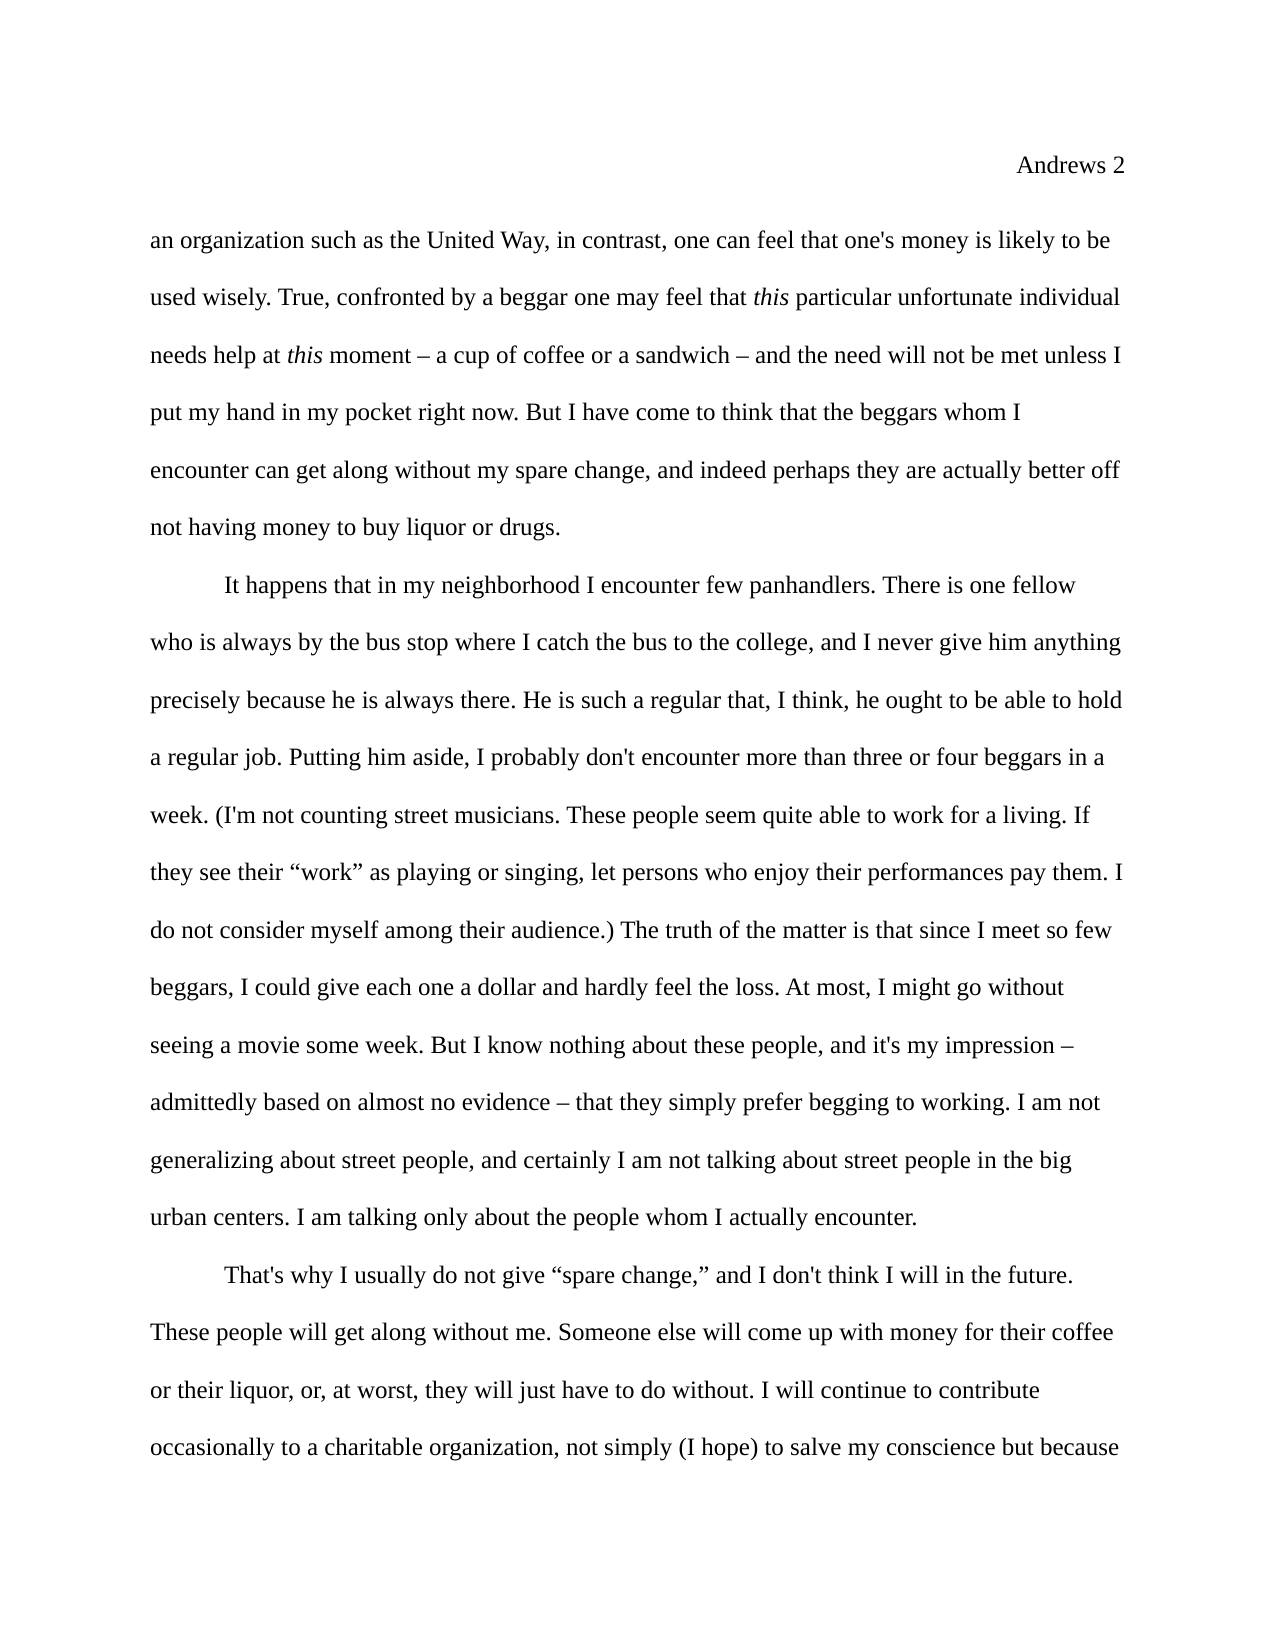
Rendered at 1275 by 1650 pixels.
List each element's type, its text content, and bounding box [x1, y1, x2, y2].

text an organization such as the United Way, in contrast, one can feel that one's money is likely to be used wisely. True, confronted by a beggar one may feel that this particular unfortunate individual needs help at this moment – a cup of coffee or a sandwich – and the need will not be met unless I put my hand in my pocket right now. But I have come to think that the beggars whom I encounter can get along without my spare change, and indeed perhaps they are actually better off not having money to buy liquor or drugs. [150, 225, 1125, 541]
text It happens that in my neighborhood I encounter few panhandlers. There is one fellow who is always by the bus stop where I catch the bus to the college, and I never give him anything precisely because he is always there. He is such a regular that, I think, he ought to be able to hold a regular job. Putting him aside, I probably don't encounter more than three or four beggars in a week. (I'm not counting street musicians. These people seem quite able to work for a living. If they see their “work” as playing or singing, let persons who enjoy their performances pay them. I do not consider myself among their audience.) The truth of the matter is that since I meet so few beggars, I could give each one a dollar and hardly feel the loss. At most, I might go without seeing a movie some week. But I know nothing about these people, and it's my impression – admittedly based on almost no evidence – that they simply prefer begging to working. I am not generalizing about street people, and certainly I am not talking about street people in the big urban centers. I am talking only about the people whom I actually encounter. [150, 570, 1125, 1231]
text That's why I usually do not give “spare change,” and I don't think I will in the future. These people will get along without me. Someone else will come up with money for their coffee or their liquor, or, at worst, they will just have to do without. I will continue to contribute occasionally to a charitable organization, not simply (I hope) to salve my conscience but because [150, 1260, 1125, 1461]
